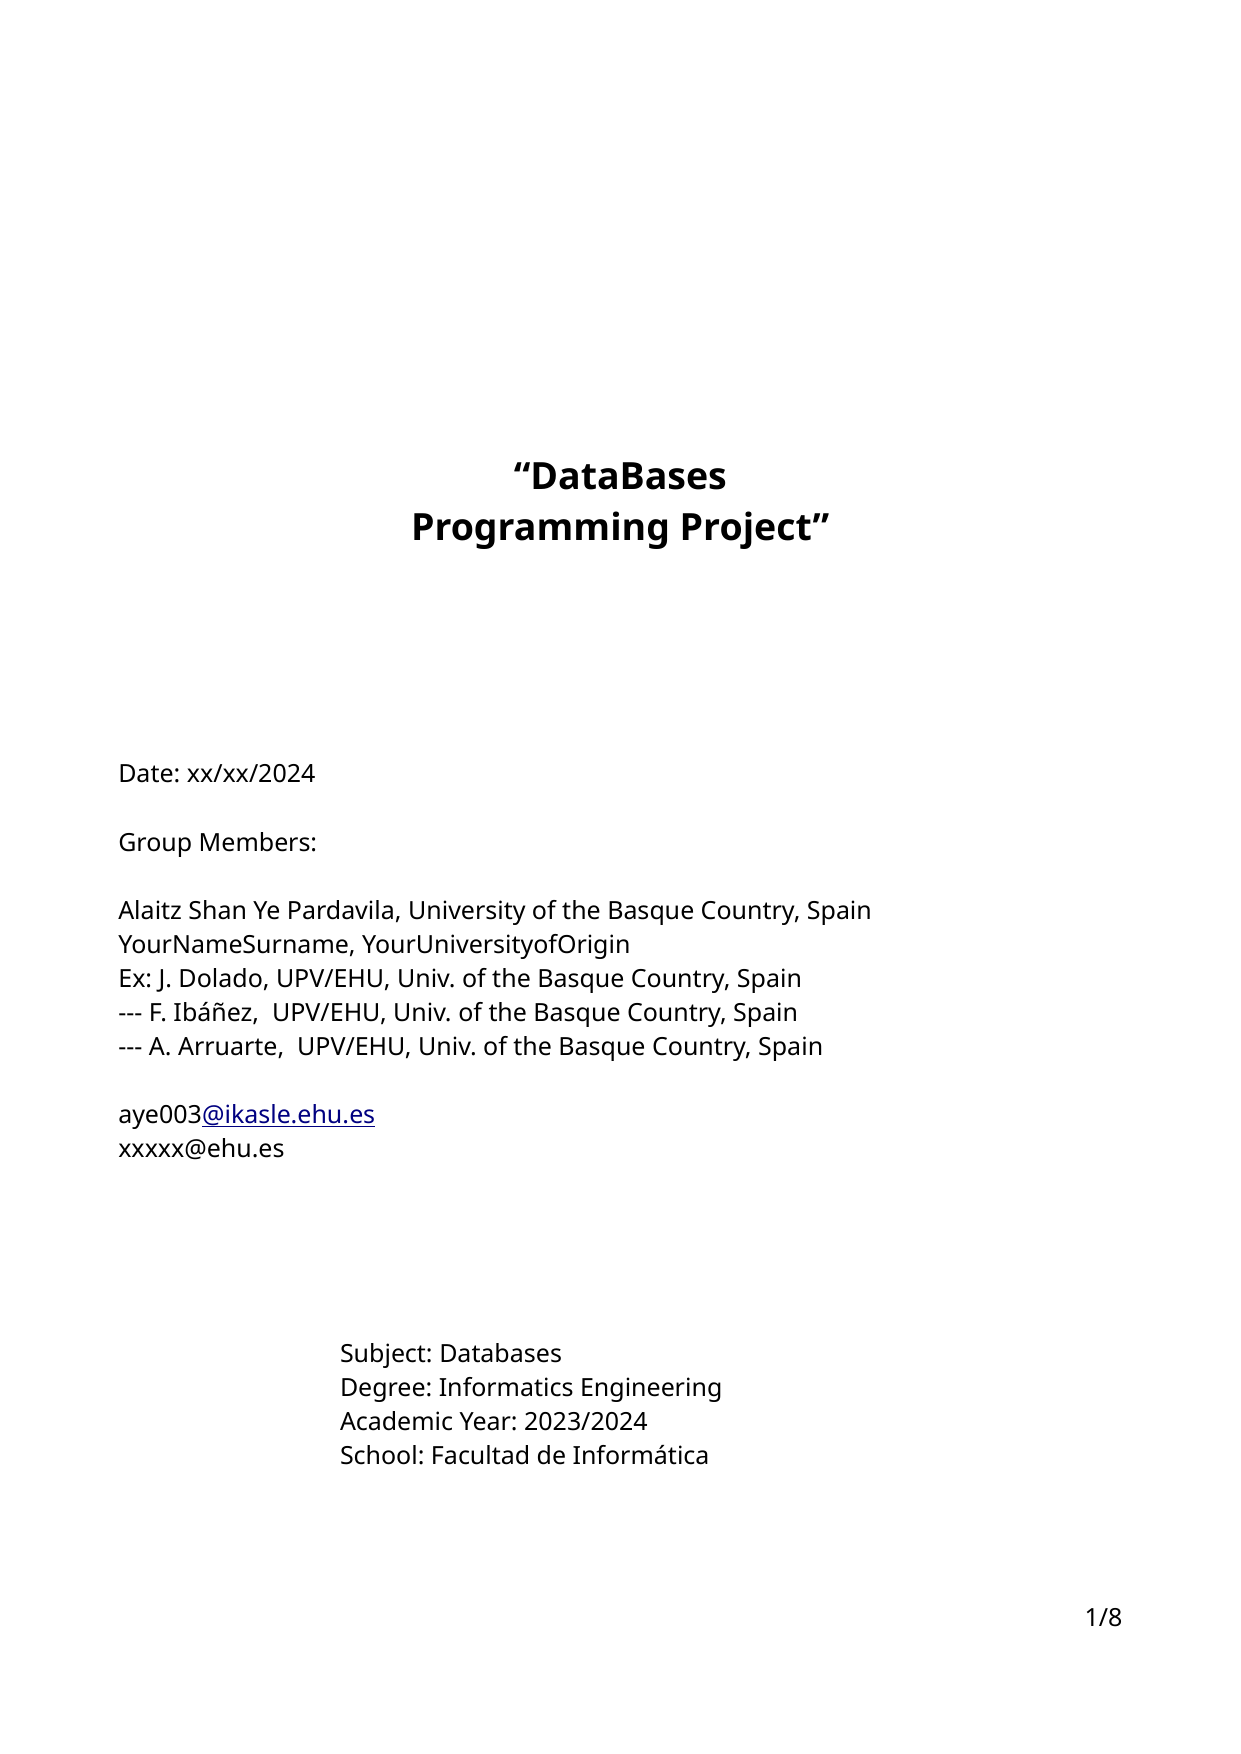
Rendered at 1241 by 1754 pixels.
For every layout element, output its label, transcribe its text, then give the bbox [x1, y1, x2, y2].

text YourNameSurname, YourUniversityofOrigin [118, 926, 1122, 961]
text xxxxx@ehu.es [118, 1131, 1122, 1165]
text “DataBases [118, 450, 1122, 501]
text Alaitz Shan Ye Pardavila, University of the Basque Country, Spain [118, 892, 1122, 926]
text --- F. Ibáñez, UPV/EHU, Univ. of the Basque Country, Spain [118, 994, 1122, 1029]
text Degree: Informatics Engineering [340, 1369, 1122, 1403]
text Date: xx/xx/2024 [118, 756, 1122, 790]
text aye003@ikasle.ehu.es [118, 1097, 1122, 1131]
text --- A. Arruarte, UPV/EHU, Univ. of the Basque Country, Spain [118, 1029, 1122, 1063]
text Academic Year: 2023/2024 [340, 1403, 1122, 1437]
text Ex: J. Dolado, UPV/EHU, Univ. of the Basque Country, Spain [118, 961, 1122, 994]
text Programming Project” [118, 501, 1122, 552]
text School: Facultad de Informática [340, 1437, 1122, 1471]
text Subject: Databases [340, 1335, 1122, 1369]
text Group Members: [118, 824, 1122, 858]
